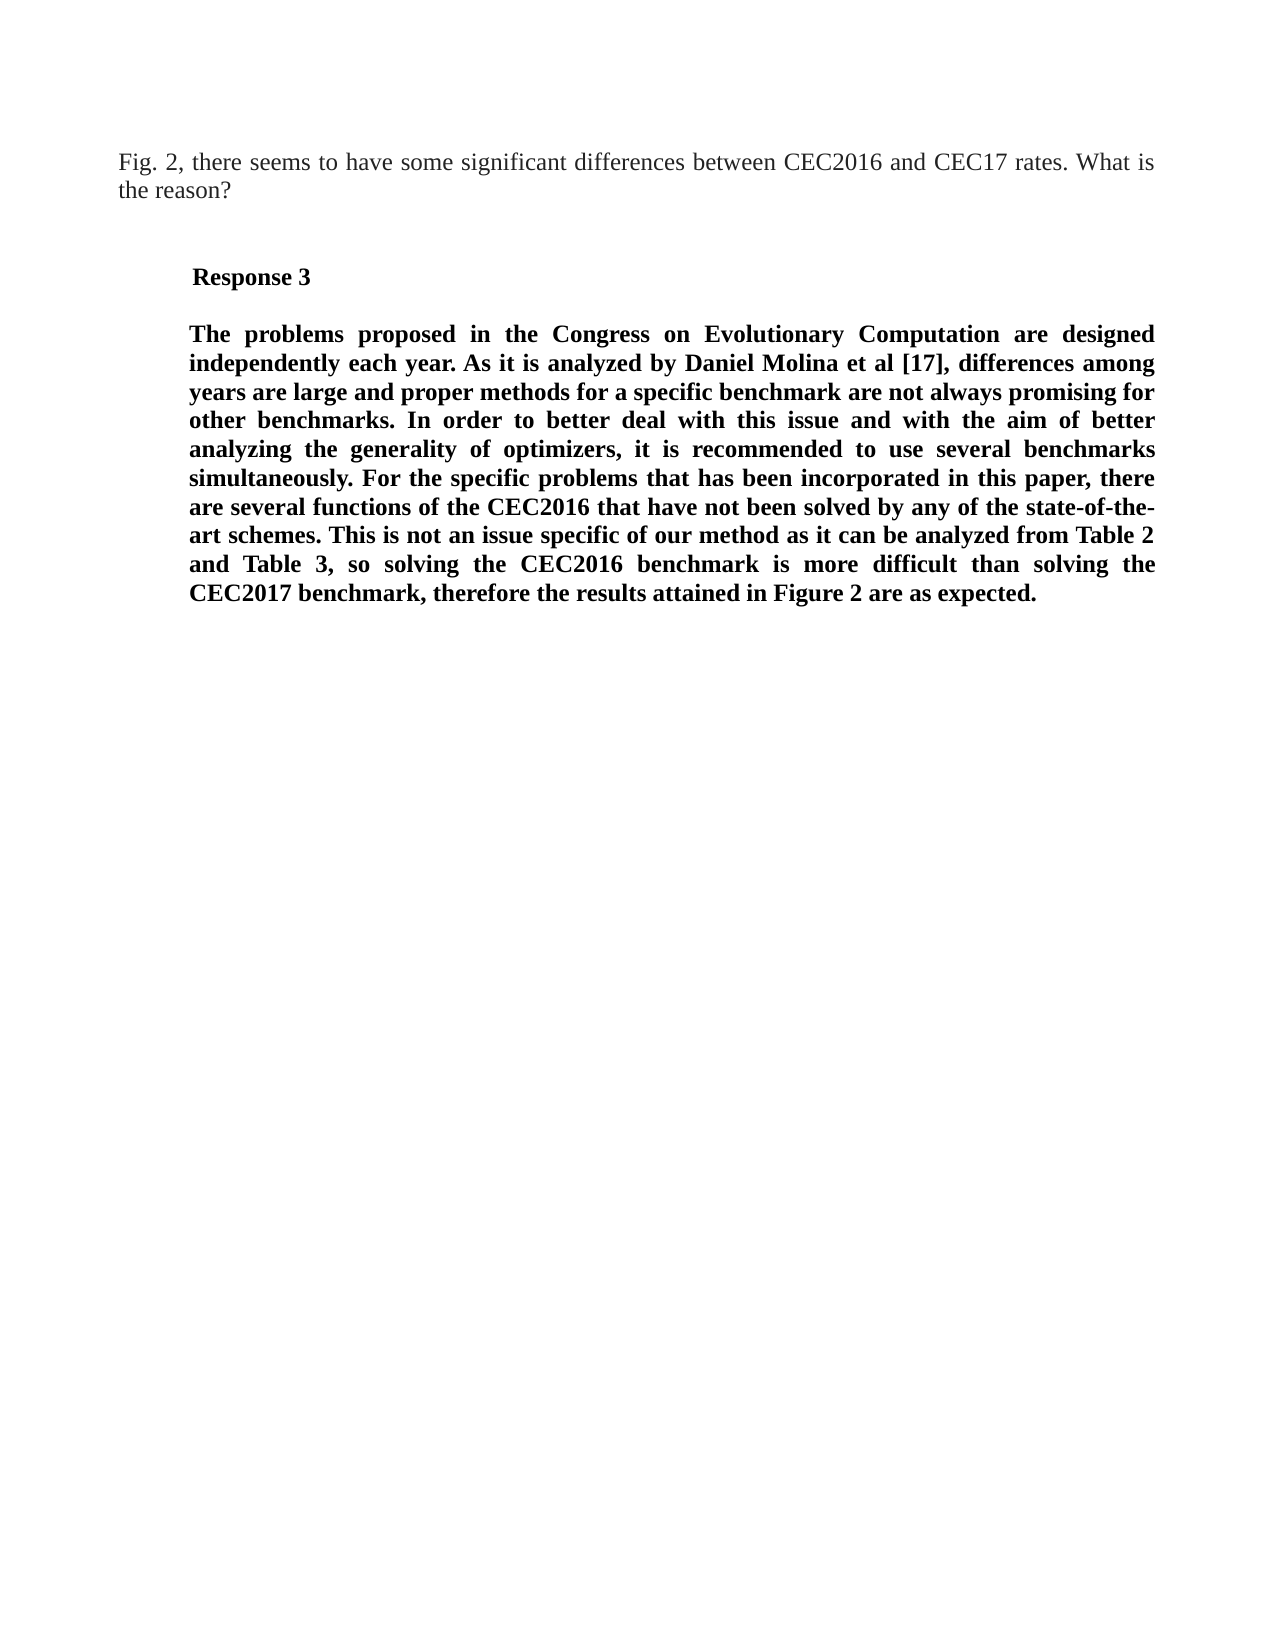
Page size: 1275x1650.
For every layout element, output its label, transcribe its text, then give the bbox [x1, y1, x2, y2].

text Response 3 [118, 262, 1157, 291]
text The problems proposed in the Congress on Evolutionary Computation are designed independently each year. As it is analyzed by Daniel Molina et al [17], differences among years are large and proper methods for a specific benchmark are not always promising for other benchmarks. In order to better deal with this issue and with the aim of better analyzing the generality of optimizers, it is recommended to use several benchmarks simultaneously. For the specific problems that has been incorporated in this paper, there are several functions of the CEC2016 that have not been solved by any of the state-of-the-art schemes. This is not an issue specific of our method as it can be analyzed from Table 2 and Table 3, so solving the CEC2016 benchmark is more difficult than solving the CEC2017 benchmark, therefore the results attained in Figure 2 are as expected. [189, 319, 1157, 607]
text Fig. 2, there seems to have some significant differences between CEC2016 and CEC17 rates. What is the reason? [118, 147, 1157, 204]
